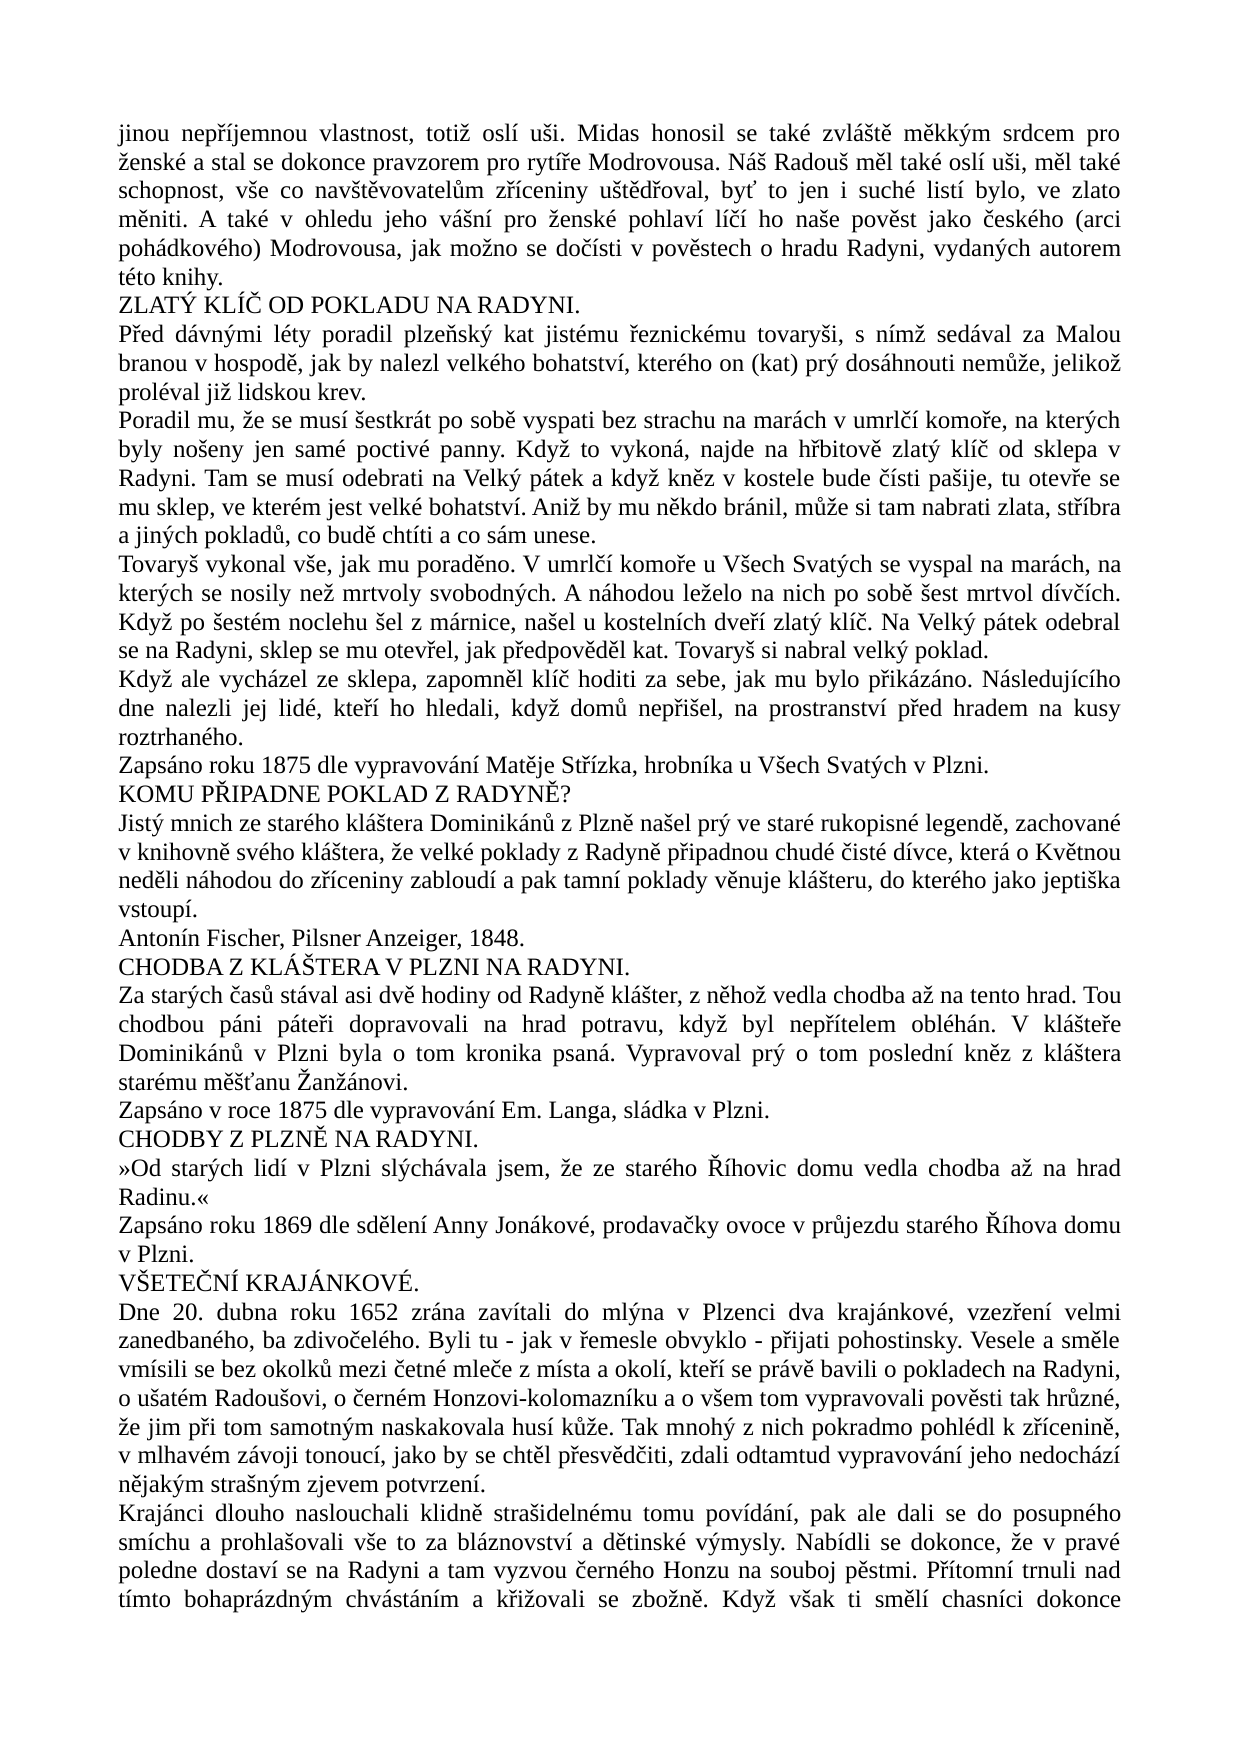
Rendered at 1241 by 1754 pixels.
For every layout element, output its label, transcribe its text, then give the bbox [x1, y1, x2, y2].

text CHODBY Z PLZNĚ NA RADYNI. [118, 1124, 1122, 1153]
text Když ale vycházel ze sklepa, zapomněl klíč hoditi za sebe, jak mu bylo přikázáno. Následujícího dne nalezli jej lidé, kteří ho hledali, když domů nepřišel, na prostranství před hradem na kusy roztrhaného. [118, 664, 1122, 751]
text jinou nepříjemnou vlastnost, totiž oslí uši. Midas honosil se také zvláště měkkým srdcem pro ženské a stal se dokonce pravzorem pro rytíře Modrovousa. Náš Radouš měl také oslí uši, měl také schopnost, vše co navštěvovatelům zříceniny uštědřoval, byť to jen i suché listí bylo, ve zlato měniti. A také v ohledu jeho vášní pro ženské pohlaví líčí ho naše pověst jako českého (arci pohádkového) Modrovousa, jak možno se dočísti v pověstech o hradu Radyni, vydaných autorem této knihy. [118, 118, 1122, 291]
text Tovaryš vykonal vše, jak mu poraděno. V umrlčí komoře u Všech Svatých se vyspal na marách, na kterých se nosily než mrtvoly svobodných. A náhodou leželo na nich po sobě šest mrtvol dívčích. Když po šestém noclehu šel z márnice, našel u kostelních dveří zlatý klíč. Na Velký pátek odebral se na Radyni, sklep se mu otevřel, jak předpověděl kat. Tovaryš si nabral velký poklad. [118, 549, 1122, 664]
text Zapsáno roku 1875 dle vypravování Matěje Střízka, hrobníka u Všech Svatých v Plzni. [118, 751, 1122, 779]
text Dne 20. dubna roku 1652 zrána zavítali do mlýna v Plzenci dva krajánkové, vzezření velmi zanedbaného, ba zdivočelého. Byli tu - jak v řemesle obvyklo - přijati pohostinsky. Vesele a směle vmísili se bez okolků mezi četné mleče z místa a okolí, kteří se právě bavili o pokladech na Radyni, o ušatém Radoušovi, o černém Honzovi-kolomazníku a o všem tom vypravovali pověsti tak hrůzné, že jim při tom samotným naskakovala husí kůže. Tak mnohý z nich pokradmo pohlédl k zřícenině, v mlhavém závoji tonoucí, jako by se chtěl přesvědčiti, zdali odtamtud vypravování jeho nedochází nějakým strašným zjevem potvrzení. [118, 1297, 1122, 1498]
text Zapsáno v roce 1875 dle vypravování Em. Langa, sládka v Plzni. [118, 1096, 1122, 1124]
text VŠETEČNÍ KRAJÁNKOVÉ. [118, 1268, 1122, 1297]
text Za starých časů stával asi dvě hodiny od Radyně klášter, z něhož vedla chodba až na tento hrad. Tou chodbou páni páteři dopravovali na hrad potravu, když byl nepřítelem obléhán. V klášteře Dominikánů v Plzni byla o tom kronika psaná. Vypravoval prý o tom poslední kněz z kláštera starému měšťanu Žanžánovi. [118, 981, 1122, 1096]
text ZLATÝ KLÍČ OD POKLADU NA RADYNI. [118, 291, 1122, 319]
text »Od starých lidí v Plzni slýchávala jsem, že ze starého Říhovic domu vedla chodba až na hrad Radinu.« [118, 1153, 1122, 1211]
text KOMU PŘIPADNE POKLAD Z RADYNĚ? [118, 779, 1122, 808]
text CHODBA Z KLÁŠTERA V PLZNI NA RADYNI. [118, 952, 1122, 981]
text Krajánci dlouho naslouchali klidně strašidelnému tomu povídání, pak ale dali se do posupného smíchu a prohlašovali vše to za bláznovství a dětinské výmysly. Nabídli se dokonce, že v pravé poledne dostaví se na Radyni a tam vyzvou černého Honzu na souboj pěstmi. Přítomní trnuli nad tímto bohaprázdným chvástáním a křižovali se zbožně. Když však ti smělí chasníci dokonce [118, 1498, 1122, 1613]
text Antonín Fischer, Pilsner Anzeiger, 1848. [118, 923, 1122, 952]
text Před dávnými léty poradil plzeňský kat jistému řeznickému tovaryši, s nímž sedával za Malou branou v hospodě, jak by nalezl velkého bohatství, kterého on (kat) prý dosáhnouti nemůže, jelikož proléval již lidskou krev. [118, 319, 1122, 406]
text Poradil mu, že se musí šestkrát po sobě vyspati bez strachu na marách v umrlčí komoře, na kterých byly nošeny jen samé poctivé panny. Když to vykoná, najde na hřbitově zlatý klíč od sklepa v Radyni. Tam se musí odebrati na Velký pátek a když kněz v kostele bude čísti pašije, tu otevře se mu sklep, ve kterém jest velké bohatství. Aniž by mu někdo bránil, může si tam nabrati zlata, stříbra a jiných pokladů, co budě chtíti a co sám unese. [118, 406, 1122, 549]
text Jistý mnich ze starého kláštera Dominikánů z Plzně našel prý ve staré rukopisné legendě, zachované v knihovně svého kláštera, že velké poklady z Radyně připadnou chudé čisté dívce, která o Květnou neděli náhodou do zříceniny zabloudí a pak tamní poklady věnuje klášteru, do kterého jako jeptiška vstoupí. [118, 808, 1122, 923]
text Zapsáno roku 1869 dle sdělení Anny Jonákové, prodavačky ovoce v průjezdu starého Říhova domu v Plzni. [118, 1211, 1122, 1268]
